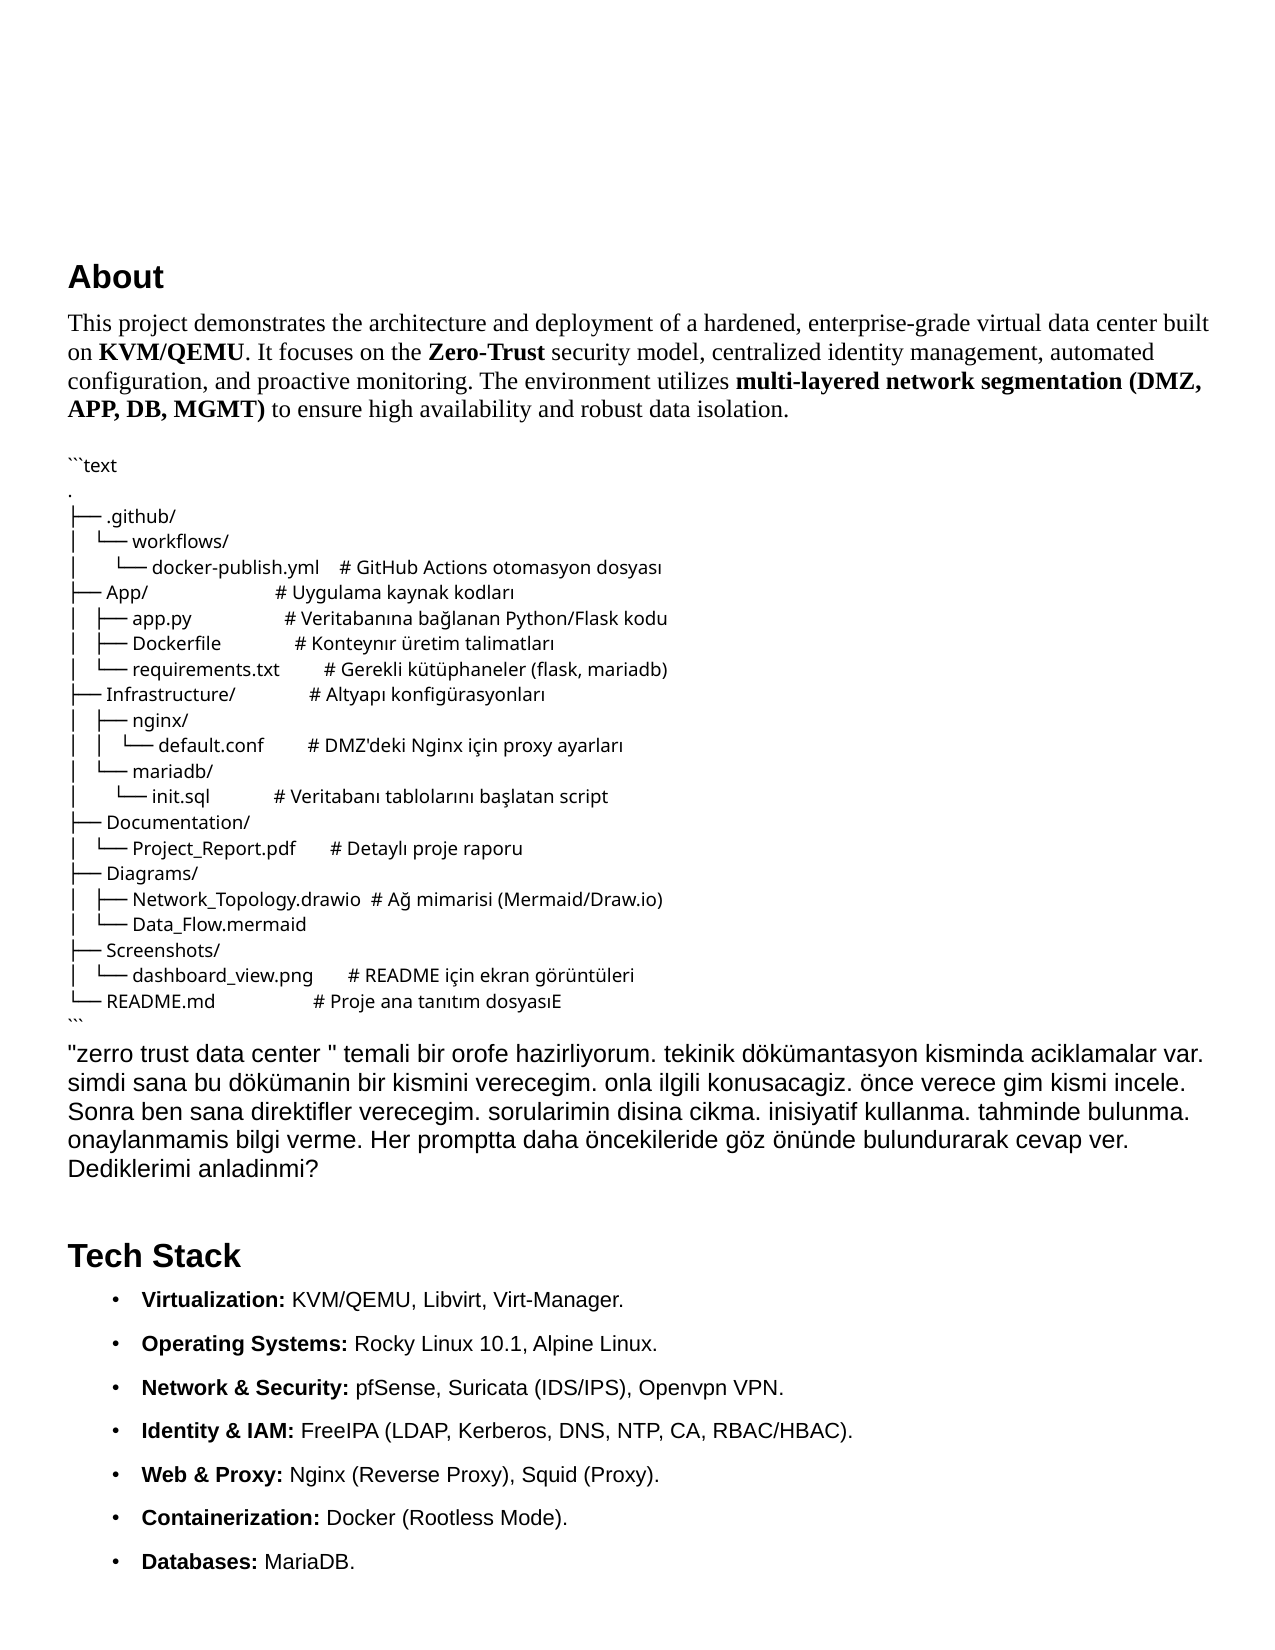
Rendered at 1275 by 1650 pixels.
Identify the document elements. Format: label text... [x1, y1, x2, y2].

text ├── Infrastructure/ # Altyapı konfigürasyonları [67, 682, 1226, 707]
text │ ├── nginx/ [67, 707, 1226, 733]
text │ └── mariadb/ [67, 758, 1226, 784]
list Virtualization: KVM/QEMU, Libvirt, Virt-Manager. [112, 1287, 1226, 1313]
list Databases: MariaDB. [112, 1549, 1226, 1574]
text │ └── workflows/ [67, 528, 1226, 554]
text │ └── dashboard_view.png # README için ekran görüntüleri [67, 962, 1226, 988]
text │ └── Data_Flow.mermaid [67, 911, 1226, 937]
subtitle About [67, 257, 1226, 296]
list Operating Systems: Rocky Linux 10.1, Alpine Linux. [112, 1331, 1226, 1356]
text ``` [67, 1013, 1226, 1039]
text This project demonstrates the architecture and deployment of a hardened, enterprise-grade virtual data center built on KVM/QEMU. It focuses on the Zero-Trust security model, centralized identity management, automated configuration, and proactive monitoring. The environment utilizes multi-layered network segmentation (DMZ, APP, DB, MGMT) to ensure high availability and robust data isolation. [67, 308, 1226, 423]
list Identity & IAM: FreeIPA (LDAP, Kerberos, DNS, NTP, CA, RBAC/HBAC). [112, 1418, 1226, 1443]
text ├── Documentation/ [67, 809, 1226, 835]
text │ └── requirements.txt # Gerekli kütüphaneler (flask, mariadb) [67, 656, 1226, 682]
text │ ├── app.py # Veritabanına bağlanan Python/Flask kodu [67, 605, 1226, 631]
text ├── .github/ [67, 503, 1226, 528]
text ├── Diagrams/ [67, 860, 1226, 886]
text │ └── Project_Report.pdf # Detaylı proje raporu [67, 835, 1226, 860]
subtitle Tech Stack [67, 1236, 1226, 1275]
text ```text [67, 452, 1226, 477]
text │ └── init.sql # Veritabanı tablolarını başlatan script [67, 784, 1226, 809]
text │ ├── Dockerfile # Konteynır üretim talimatları [67, 631, 1226, 656]
list Containerization: Docker (Rootless Mode). [112, 1505, 1226, 1530]
list Network & Security: pfSense, Suricata (IDS/IPS), Openvpn VPN. [112, 1374, 1226, 1400]
text │ │ └── default.conf # DMZ'deki Nginx için proxy ayarları [67, 733, 1226, 758]
text "zerro trust data center " temali bir orofe hazirliyorum. tekinik dökümantasyon kisminda aciklamalar var. simdi sana bu dökümanin bir kismini verecegim. onla ilgili konusacagiz. önce verece gim kismi incele. Sonra ben sana direktifler verecegim. sorularimin disina cikma. inisiyatif kullanma. tahminde bulunma. onaylanmamis bilgi verme. Her promptta daha öncekileride göz önünde bulundurarak cevap ver. Dediklerimi anladinmi? [67, 1039, 1226, 1183]
text ├── Screenshots/ [67, 937, 1226, 962]
text ├── App/ # Uygulama kaynak kodları [67, 579, 1226, 605]
text │ └── docker-publish.yml # GitHub Actions otomasyon dosyası [67, 554, 1226, 579]
text . [67, 477, 1226, 503]
text │ ├── Network_Topology.drawio # Ağ mimarisi (Mermaid/Draw.io) [67, 886, 1226, 911]
text └── README.md # Proje ana tanıtım dosyasıE [67, 988, 1226, 1013]
list Web & Proxy: Nginx (Reverse Proxy), Squid (Proxy). [112, 1462, 1226, 1487]
